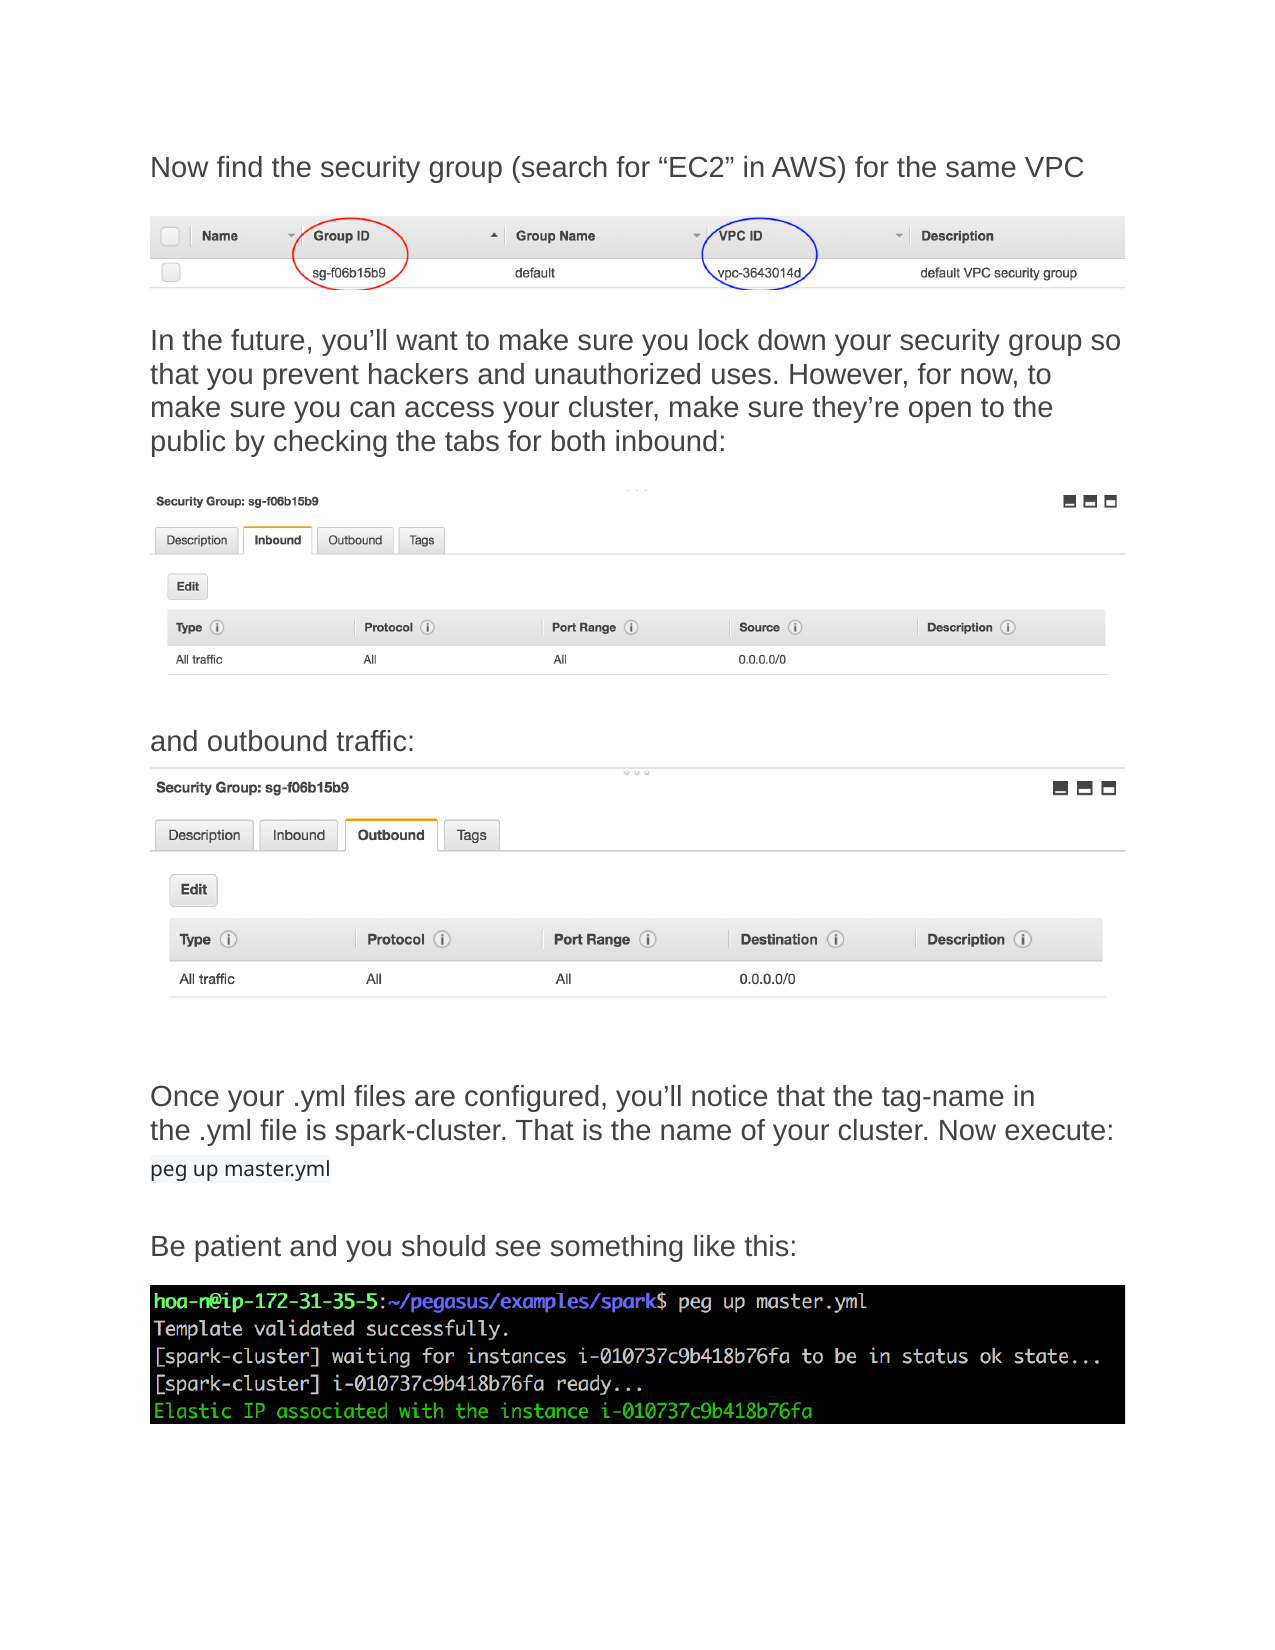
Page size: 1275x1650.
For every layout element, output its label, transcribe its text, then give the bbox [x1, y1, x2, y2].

picture [150, 490, 1125, 691]
subtitle Once your .yml files are configured, you’ll notice that the tag-name in the .yml file is spark-cluster. That is the name of your cluster. Now execute: [150, 1079, 1125, 1146]
text peg up master.yml [150, 1154, 1125, 1183]
picture [150, 216, 1125, 290]
subtitle Be patient and you should see something like this: [150, 1229, 1125, 1262]
picture [150, 1285, 1125, 1424]
subtitle and outbound traffic: [150, 724, 1125, 757]
subtitle Now find the security group (search for “EC2” in AWS) for the same VPC [150, 150, 1125, 183]
subtitle In the future, you’ll want to make sure you lock down your security group so that you prevent hackers and unauthorized uses. However, for now, to make sure you can access your cluster, make sure they’re open to the public by checking the tabs for both inbound: [150, 323, 1125, 457]
picture [150, 765, 1125, 1012]
